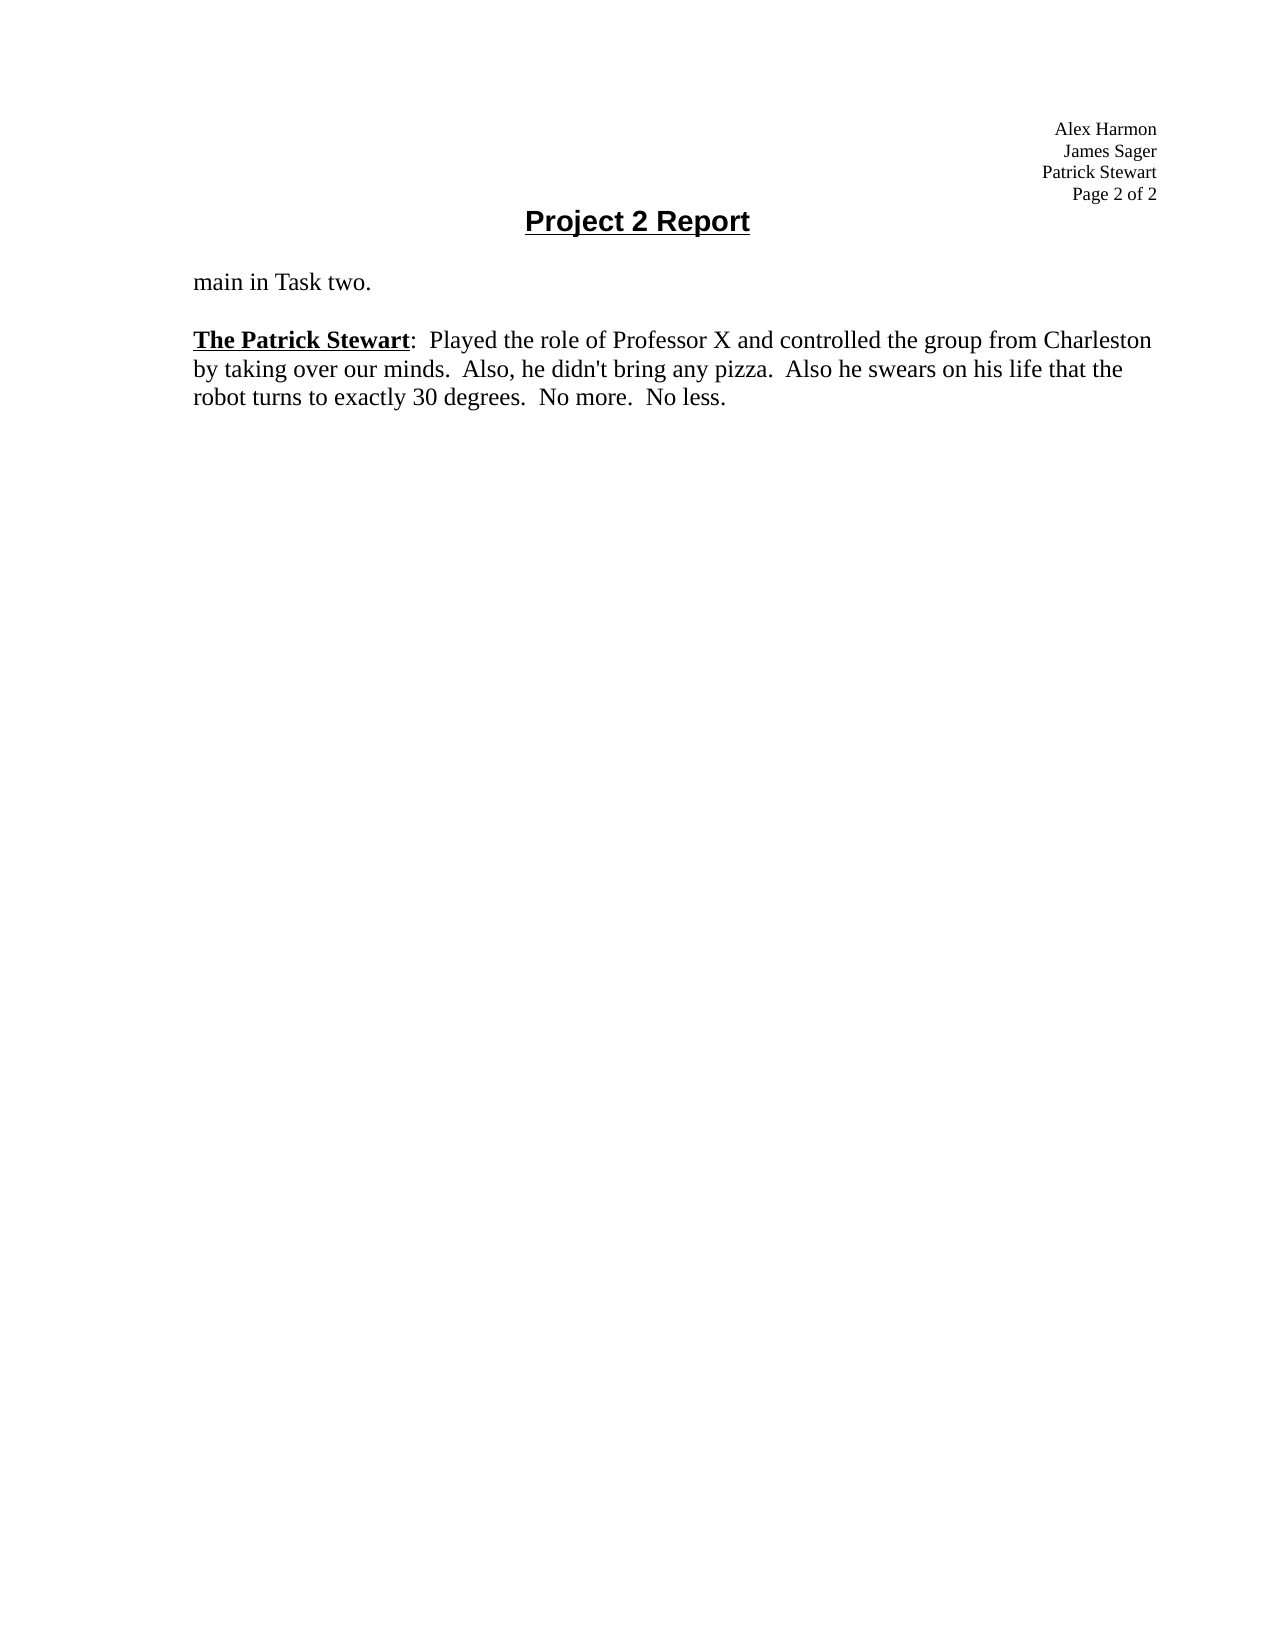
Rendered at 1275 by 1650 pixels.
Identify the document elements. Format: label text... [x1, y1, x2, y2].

text The Patrick Stewart: Played the role of Professor X and controlled the group from Charleston by taking over our minds. Also, he didn't bring any pizza. Also he swears on his life that the robot turns to exactly 30 degrees. No more. No less. [193, 325, 1157, 411]
text main in Task two. [193, 267, 1157, 296]
